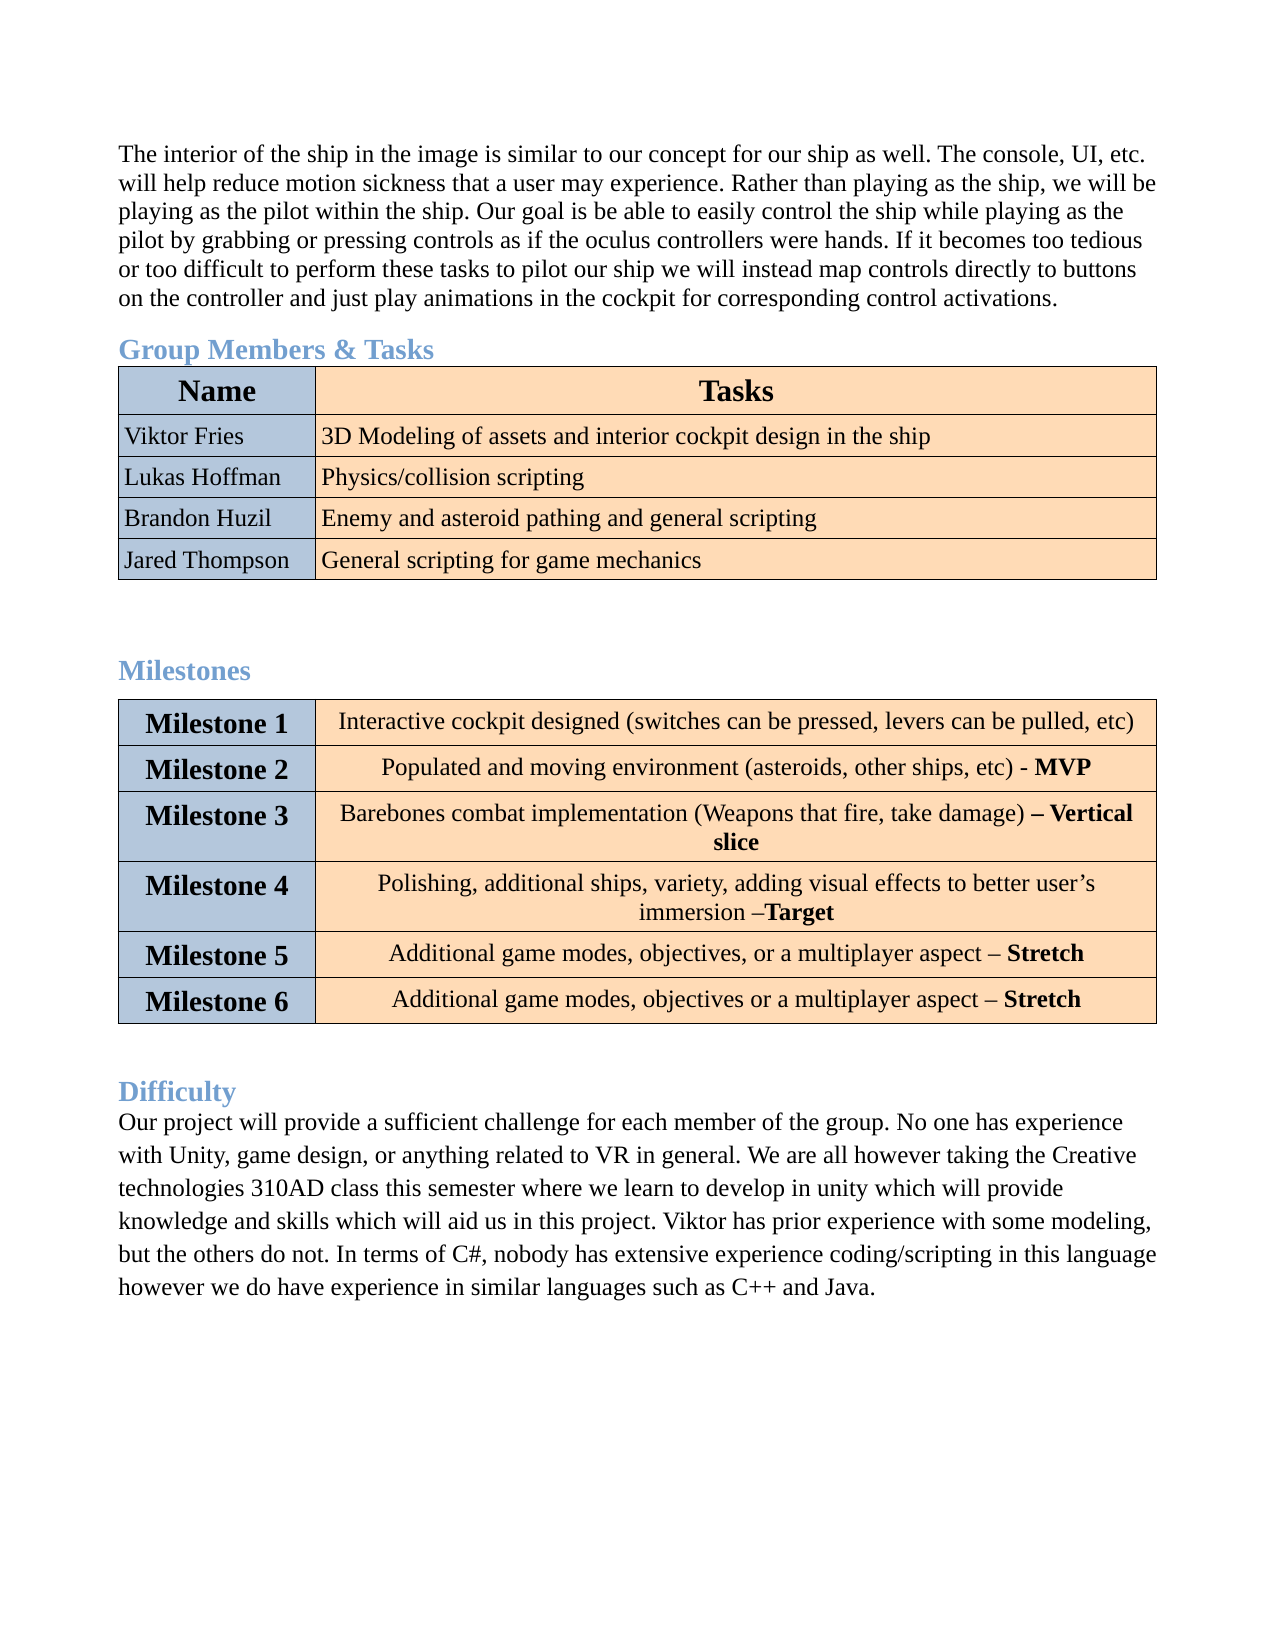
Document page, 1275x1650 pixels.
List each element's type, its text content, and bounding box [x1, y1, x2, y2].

table_cell Milestone 6 [119, 978, 315, 1023]
subtitle The interior of the ship in the image is similar to our concept for our ship as well. The console, UI, etc. will help reduce motion sickness that a user may experience. Rather than playing as the ship, we will be playing as the pilot within the ship. Our goal is be able to easily control the ship while playing as the pilot by grabbing or pressing controls as if the oculus controllers were hands. If it becomes too tedious or too difficult to perform these tasks to pilot our ship we will instead map controls directly to buttons on the controller and just play animations in the cockpit for corresponding control activations. [118, 139, 1157, 311]
table_cell Milestone 5 [119, 932, 315, 977]
table_cell Brandon Huzil [119, 498, 315, 538]
subtitle Difficulty [118, 1074, 1157, 1107]
table_cell Milestone 3 [119, 792, 315, 861]
table_cell Additional game modes, objectives, or a multiplayer aspect – Stretch [316, 932, 1156, 977]
subtitle Milestones [118, 653, 1157, 686]
table_cell Jared Thompson [119, 539, 315, 579]
table_cell General scripting for game mechanics [316, 539, 1156, 579]
table_header Name [119, 367, 315, 414]
table_cell Barebones combat implementation (Weapons that fire, take damage) – Vertical slice [316, 792, 1156, 861]
text Our project will provide a sufficient challenge for each member of the group. No one has experience with Unity, game design, or anything related to VR in general. We are all however taking the Creative technologies 310AD class this semester where we learn to develop in unity which will provide knowledge and skills which will aid us in this project. Viktor has prior experience with some modeling, but the others do not. In terms of C#, nobody has extensive experience coding/scripting in this language however we do have experience in similar languages such as C++ and Java. [118, 1107, 1157, 1301]
table_header Tasks [316, 367, 1156, 414]
table_header Milestone 1 [119, 700, 315, 745]
table_cell Populated and moving environment (asteroids, other ships, etc) - MVP [316, 746, 1156, 791]
table_cell 3D Modeling of assets and interior cockpit design in the ship [316, 415, 1156, 456]
table_cell Lukas Hoffman [119, 457, 315, 497]
table_cell Additional game modes, objectives or a multiplayer aspect – Stretch [316, 978, 1156, 1023]
table_cell Milestone 4 [119, 862, 315, 931]
table_cell Viktor Fries [119, 415, 315, 456]
table_cell Polishing, additional ships, variety, adding visual effects to better user’s immersion –Target [316, 862, 1156, 931]
table_cell Physics/collision scripting [316, 457, 1156, 497]
table_cell Enemy and asteroid pathing and general scripting [316, 498, 1156, 538]
table_header Interactive cockpit designed (switches can be pressed, levers can be pulled, etc) [316, 700, 1156, 745]
subtitle Group Members & Tasks [118, 332, 1157, 366]
table_cell Milestone 2 [119, 746, 315, 791]
